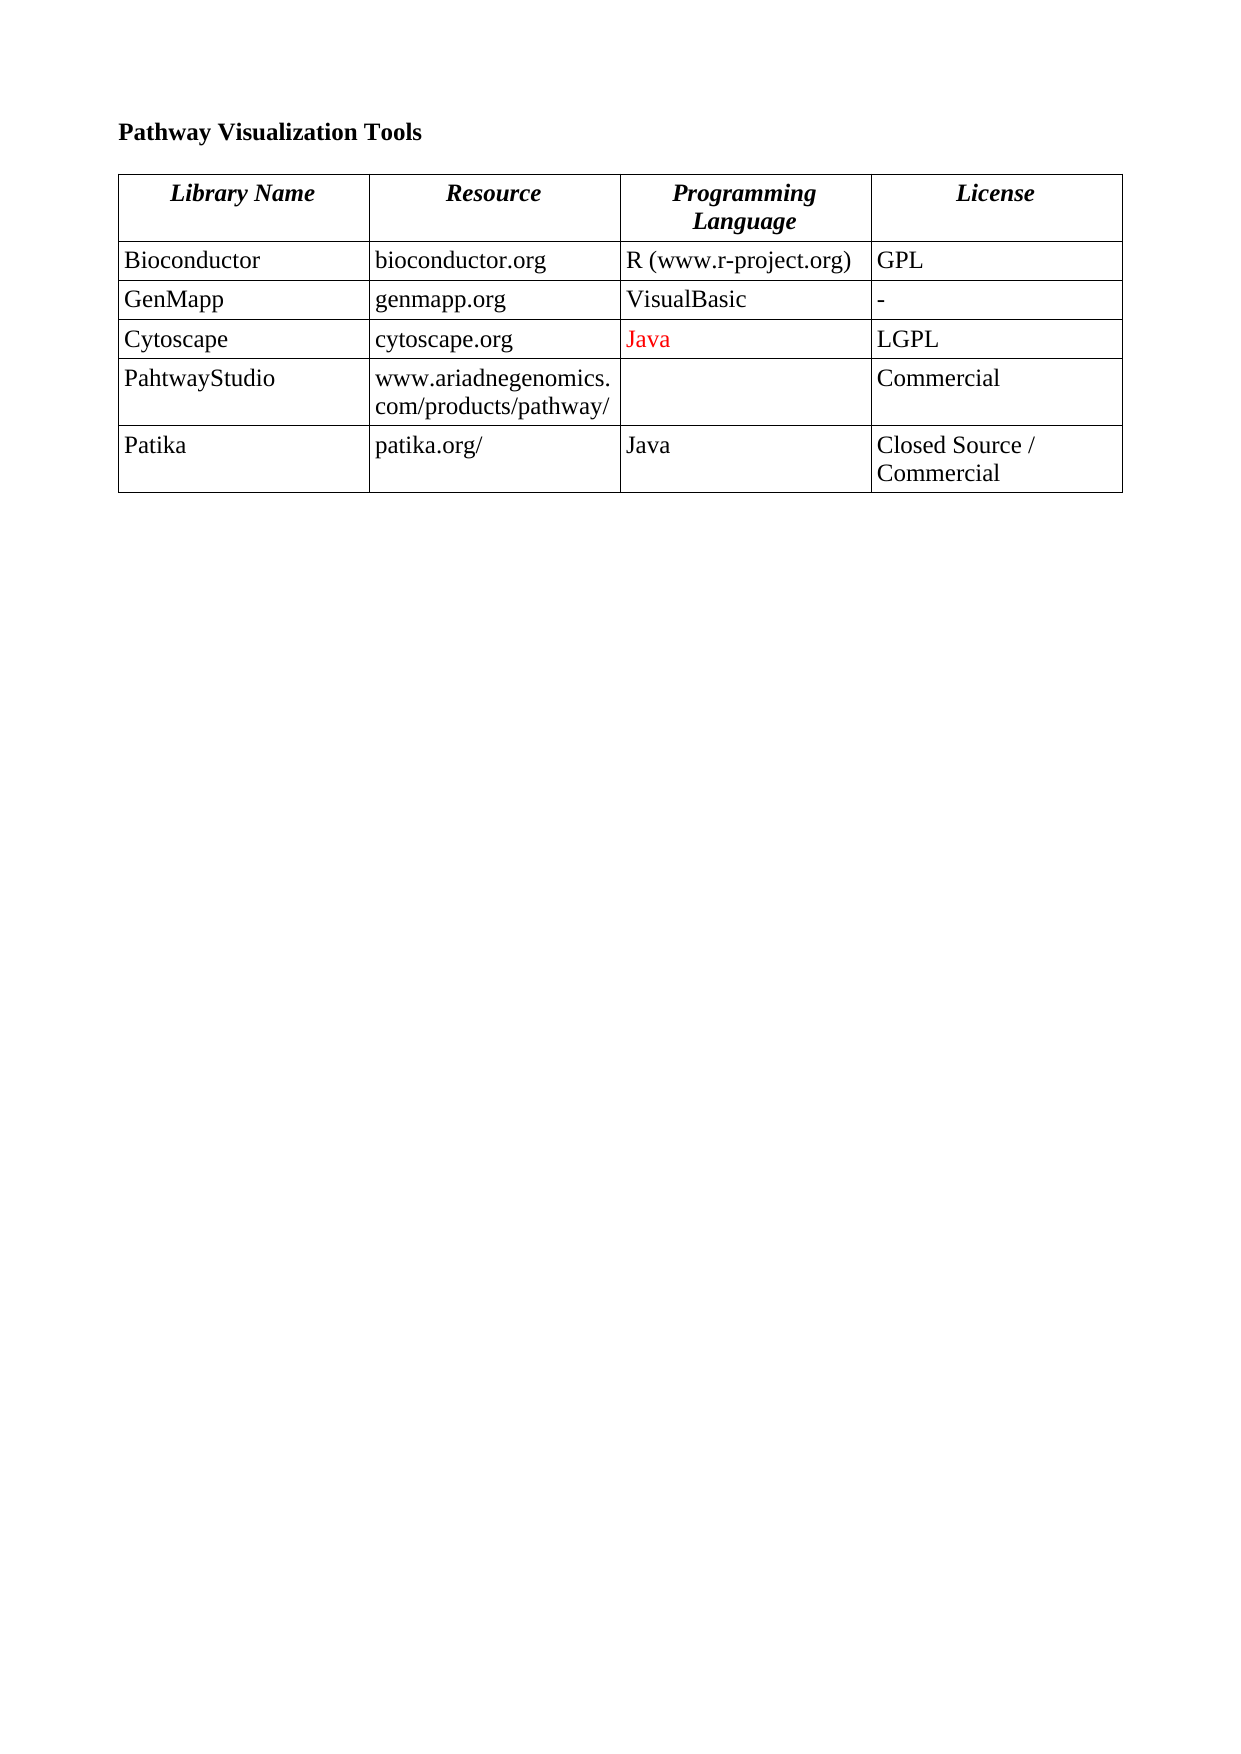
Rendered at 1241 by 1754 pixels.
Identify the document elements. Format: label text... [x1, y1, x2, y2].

table_cell Commercial [872, 359, 1122, 425]
table_header Library Name [119, 175, 369, 241]
table_cell PahtwayStudio [119, 359, 369, 425]
table_cell [621, 359, 871, 425]
table_cell Patika [119, 426, 369, 492]
table_cell Java [621, 320, 871, 358]
table_cell GenMapp [119, 281, 369, 319]
table_cell R (www.r-project.org) [621, 242, 871, 280]
table_cell Bioconductor [119, 242, 369, 280]
table_cell genmapp.org [370, 281, 620, 319]
table_cell Cytoscape [119, 320, 369, 358]
text Pathway Visualization Tools [118, 118, 1122, 146]
table_cell LGPL [872, 320, 1122, 358]
table_cell Java [621, 426, 871, 492]
table_header License [872, 175, 1122, 241]
table_header Resource [370, 175, 620, 241]
table_cell VisualBasic [621, 281, 871, 319]
table_cell - [872, 281, 1122, 319]
table_cell bioconductor.org [370, 242, 620, 280]
table_cell GPL [872, 242, 1122, 280]
table_header Programming Language [621, 175, 871, 241]
table_cell cytoscape.org [370, 320, 620, 358]
table_cell Closed Source / Commercial [872, 426, 1122, 492]
table_cell www.ariadnegenomics.com/products/pathway/ [370, 359, 620, 425]
table_cell patika.org/ [370, 426, 620, 492]
